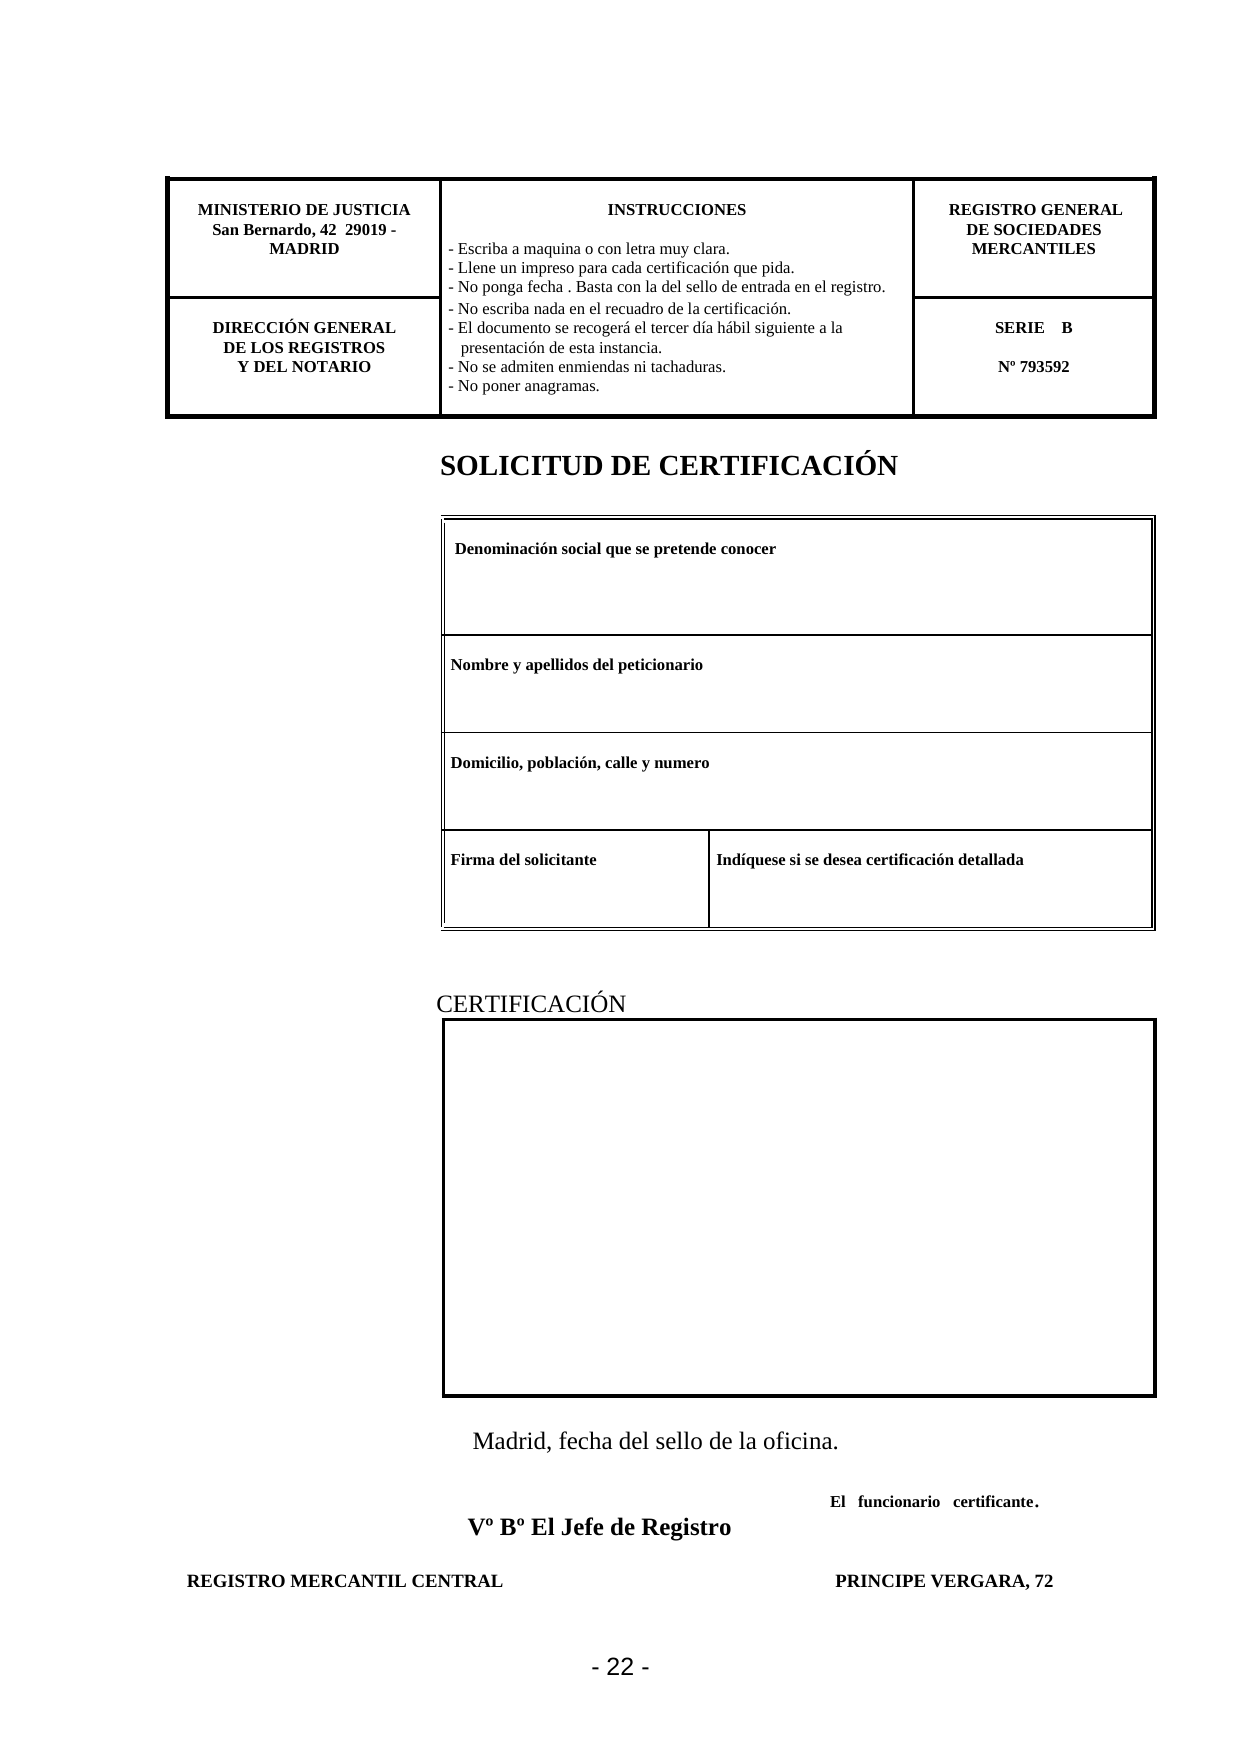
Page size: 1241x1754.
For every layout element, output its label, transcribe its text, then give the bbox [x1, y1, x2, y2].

table_cell [170, 829, 441, 927]
table_header MINISTERIO DE JUSTICIA San Bernardo, 42 29019 - MADRID [170, 181, 439, 296]
table_header PRINCIPE VERGARA, 72 [753, 1570, 1070, 1592]
table_header [445, 1021, 1153, 1394]
table_header INSTRUCCIONES - Escriba a maquina o con letra muy clara. - Llene un impreso para cada certificación que pida. - No ponga fecha . Basta con la del sello de entrada en el registro. [442, 181, 912, 296]
table_cell Nombre y apellidos del peticionario [445, 636, 1151, 732]
table_cell Indíquese si se desea certificación detallada [710, 831, 1151, 927]
table_cell SERIE B Nº 793592 [915, 299, 1152, 414]
table_cell Domicilio, población, calle y numero [445, 733, 1151, 829]
subtitle CERTIFICACIÓN [177, 989, 1063, 1017]
table_header [170, 515, 443, 634]
text Vº Bº El Jefe de Registro [177, 1512, 1063, 1541]
table_cell DIRECCIÓN GENERAL DE LOS REGISTROS Y DEL NOTARIO [170, 299, 439, 414]
table_header Denominación social que se pretende conocer [443, 519, 1151, 634]
table_header REGISTRO MERCANTIL CENTRAL [170, 1570, 517, 1592]
table_header [517, 1570, 753, 1592]
text El funcionario certificante. [177, 1484, 1063, 1512]
subtitle SOLICITUD DE CERTIFICACIÓN [177, 448, 1063, 481]
table_cell Firma del solicitante [443, 831, 708, 927]
table_header [170, 1018, 442, 1394]
table_cell [170, 732, 441, 829]
table_header REGISTRO GENERAL DE SOCIEDADES MERCANTILES [915, 181, 1152, 296]
table_cell [170, 634, 441, 732]
table_cell - No escriba nada en el recuadro de la certificación. - El documento se recogerá el tercer día hábil siguiente a la presentación de esta instancia. - No se admiten enmiendas ni tachaduras. - No poner anagramas. [442, 296, 912, 414]
subtitle Madrid, fecha del sello de la oficina. [177, 1426, 1063, 1455]
